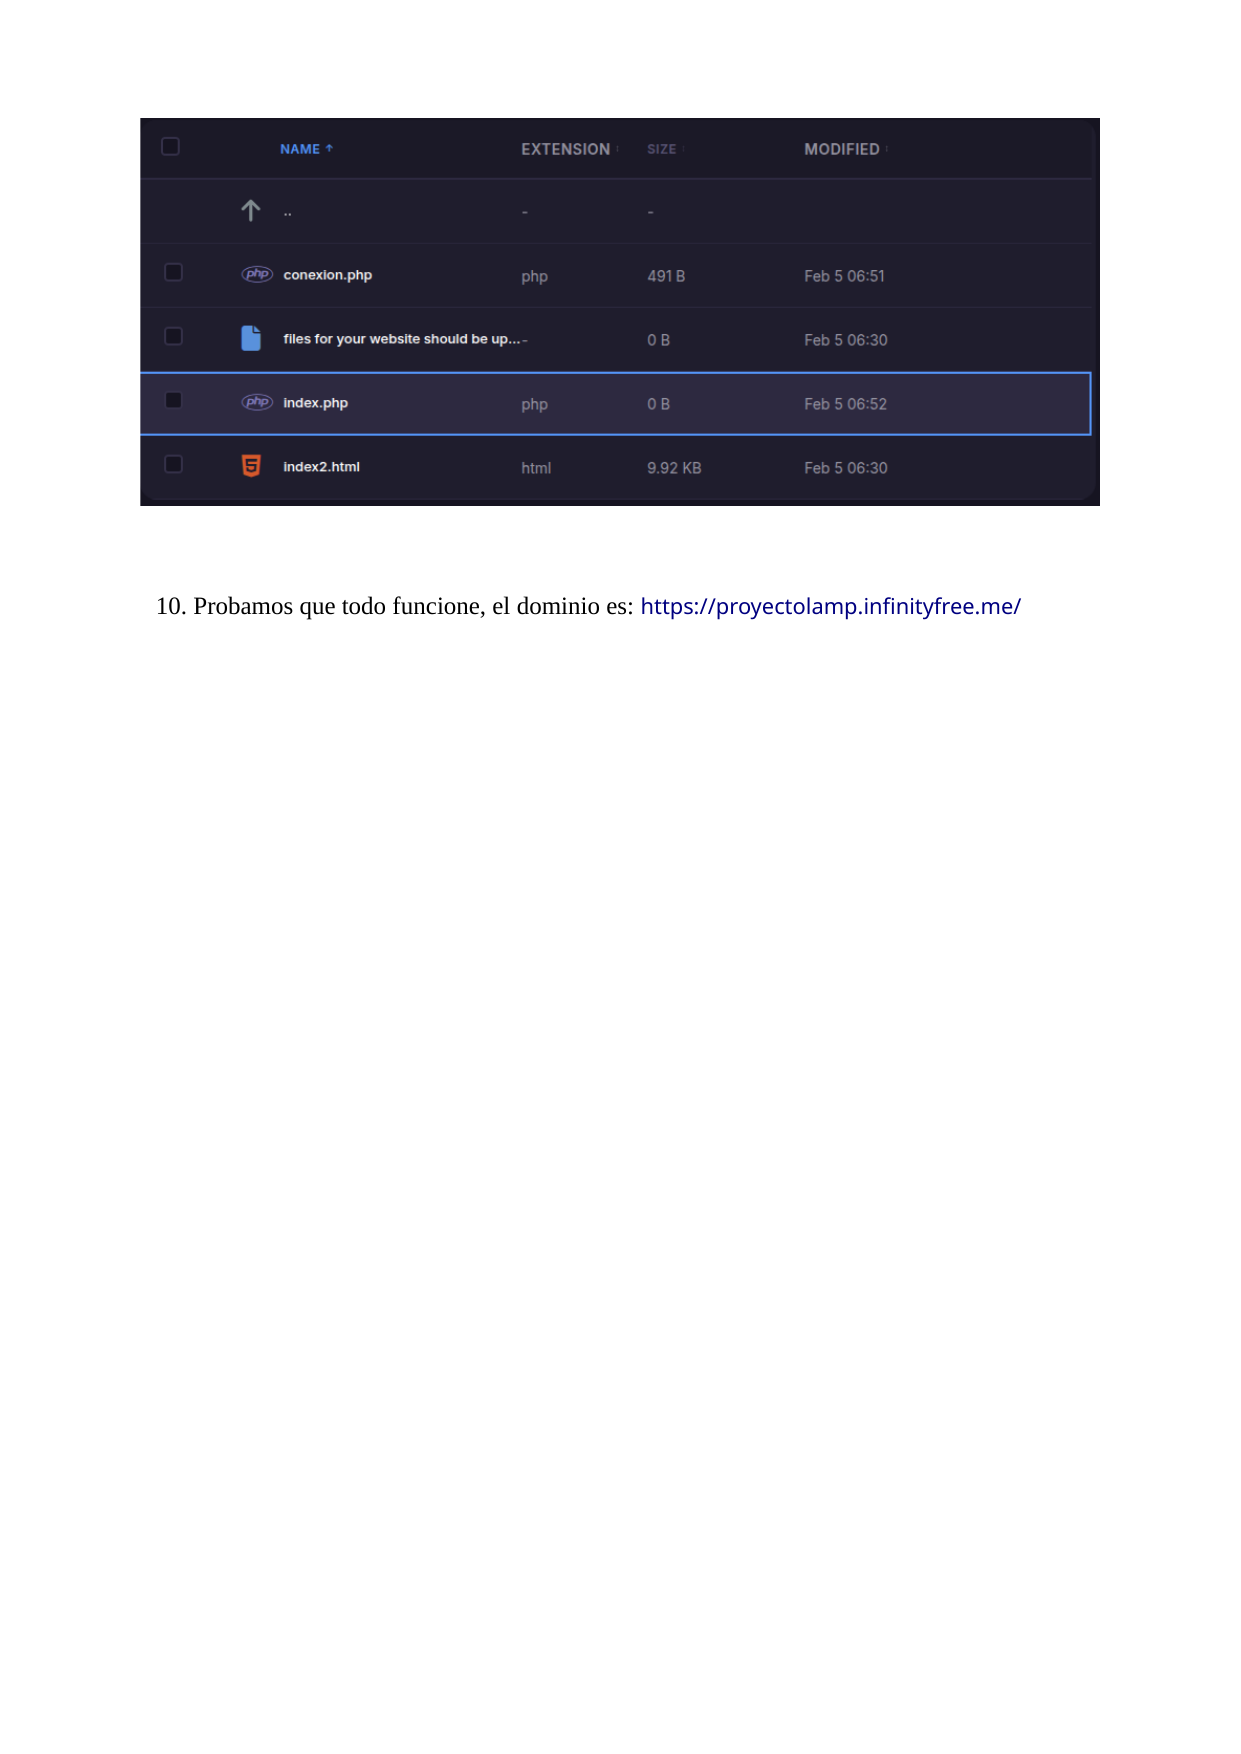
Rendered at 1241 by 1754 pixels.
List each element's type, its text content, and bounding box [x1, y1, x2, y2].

picture [140, 118, 1100, 506]
list Probamos que todo funcione, el dominio es: https://proyectolamp.infinityfree.me/ [156, 591, 1122, 620]
